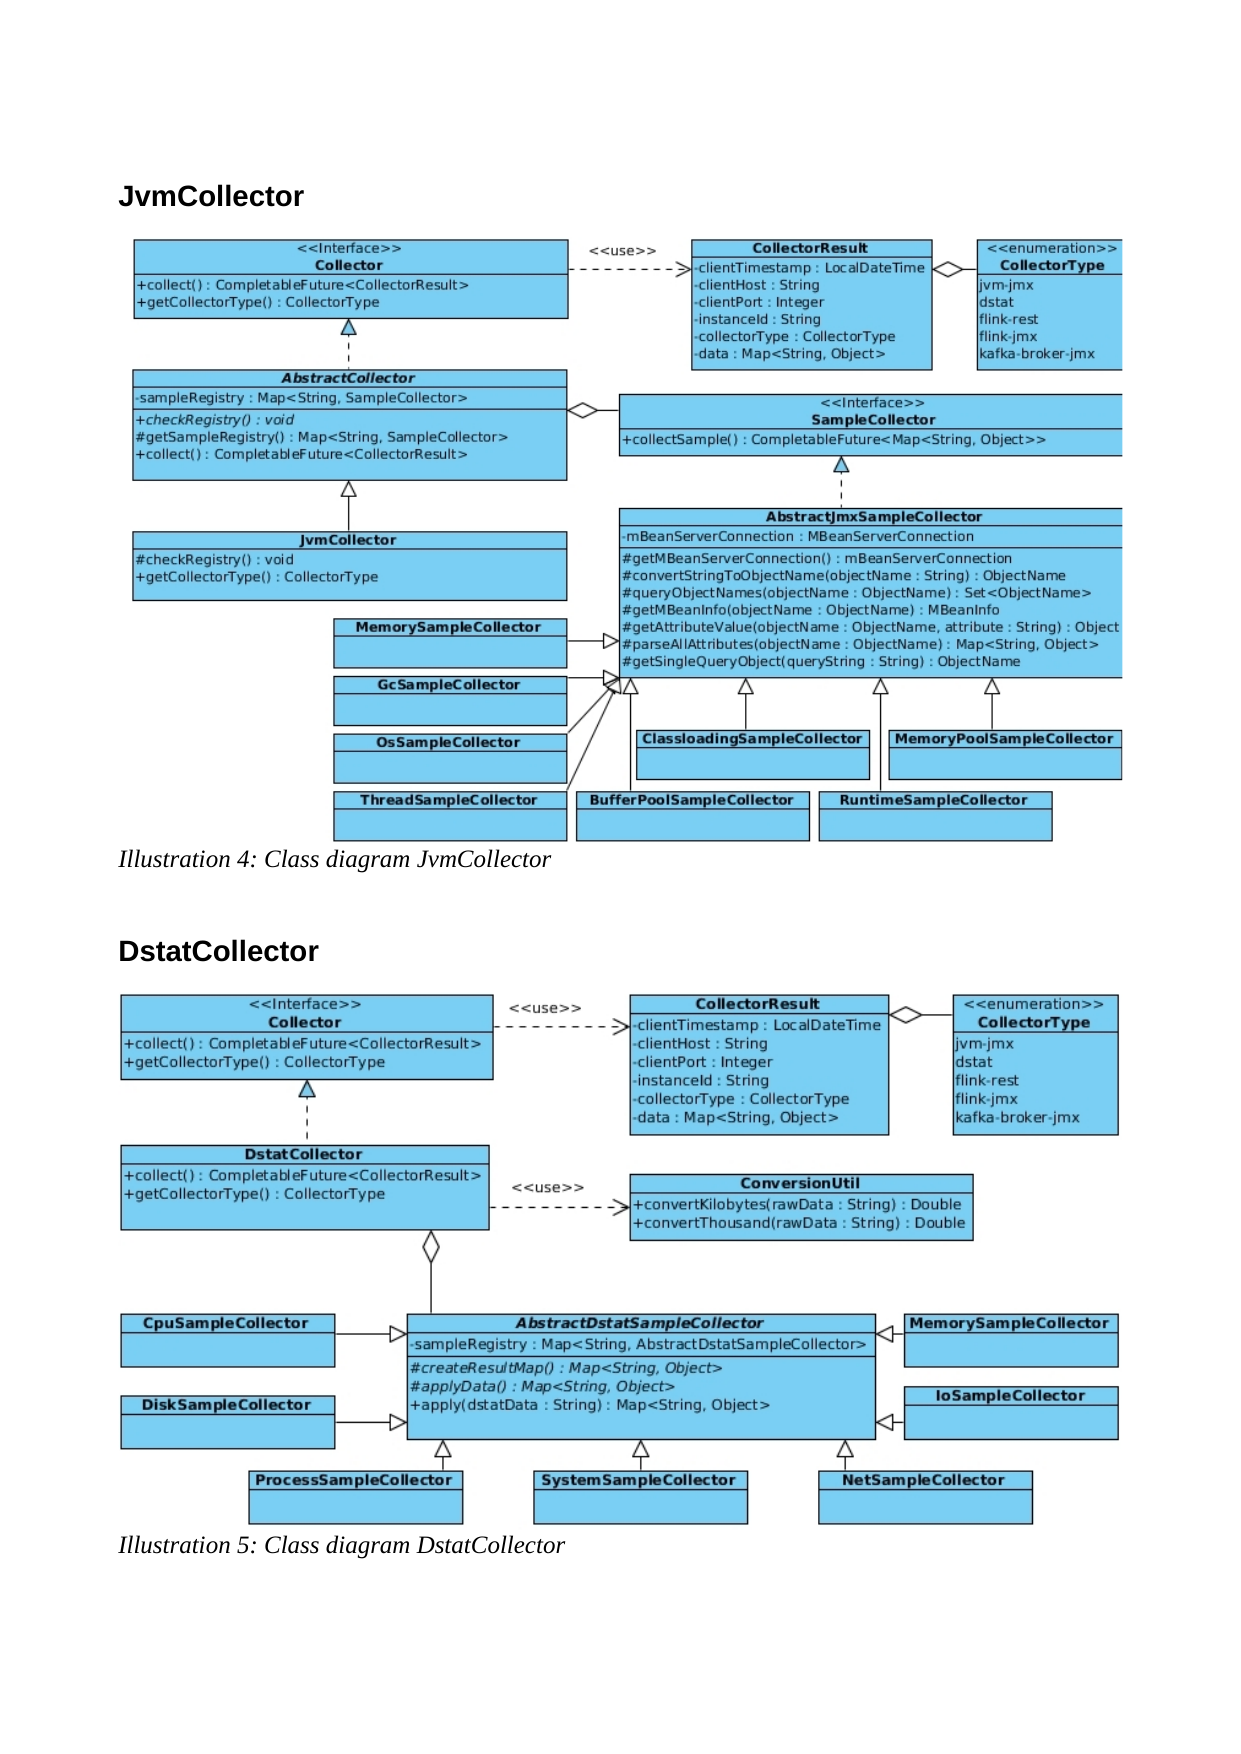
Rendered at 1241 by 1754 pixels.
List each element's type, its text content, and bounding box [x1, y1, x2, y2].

picture [118, 992, 1123, 1530]
picture [130, 237, 1123, 844]
subtitle JvmCollector [118, 179, 1122, 213]
subtitle DstatCollector [118, 933, 1122, 967]
text Illustration 5: Class diagram DstatCollector [118, 1530, 1122, 1559]
text Illustration 4: Class diagram JvmCollector [118, 238, 1122, 873]
